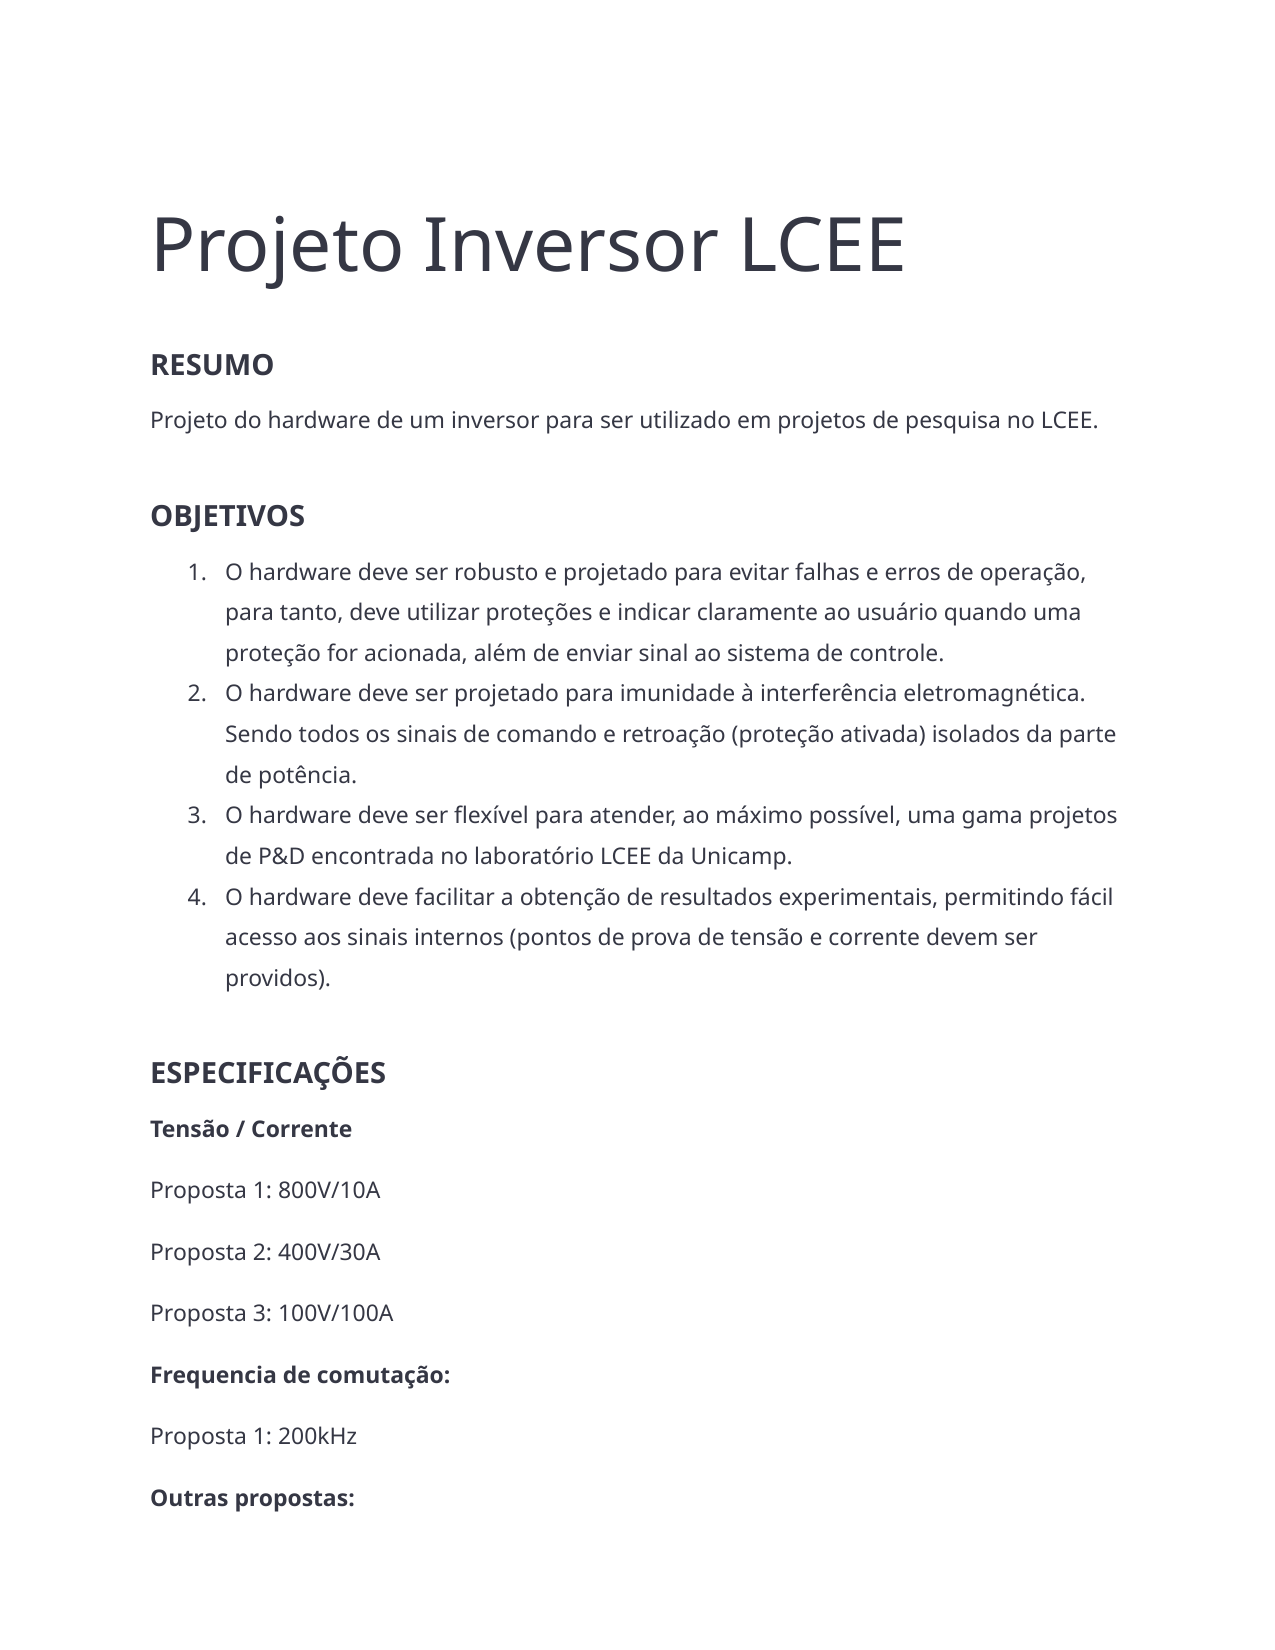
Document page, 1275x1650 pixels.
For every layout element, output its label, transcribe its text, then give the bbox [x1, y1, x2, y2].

text Proposta 3: 100V/100A [150, 1297, 1125, 1328]
list O hardware deve ser flexível para atender, ao máximo possível, uma gama projetos de P&D encontrada no laboratório LCEE da Unicamp. [187, 799, 1125, 871]
list O hardware deve facilitar a obtenção de resultados experimentais, permitindo fácil acesso aos sinais internos (pontos de prova de tensão e corrente devem ser providos). [187, 881, 1125, 993]
title Projeto Inversor LCEE [150, 192, 1125, 294]
text Outras propostas: [150, 1482, 1125, 1513]
subtitle RESUMO [150, 344, 1125, 383]
list O hardware deve ser robusto e projetado para evitar falhas e erros de operação, para tanto, deve utilizar proteções e indicar claramente ao usuário quando uma proteção for acionada, além de enviar sinal ao sistema de controle. [187, 556, 1125, 668]
subtitle OBJETIVOS [150, 495, 1125, 535]
list O hardware deve ser projetado para imunidade à interferência eletromagnética. Sendo todos os sinais de comando e retroação (proteção ativada) isolados da parte de potência. [187, 677, 1125, 790]
text Tensão / Corrente [150, 1113, 1125, 1144]
text Frequencia de comutação: [150, 1359, 1125, 1390]
text Projeto do hardware de um inversor para ser utilizado em projetos de pesquisa no LCEE. [150, 404, 1125, 436]
text Proposta 1: 200kHz [150, 1420, 1125, 1451]
subtitle ESPECIFICAÇÕES [150, 1052, 1125, 1092]
text Proposta 2: 400V/30A [150, 1236, 1125, 1267]
text Proposta 1: 800V/10A [150, 1174, 1125, 1206]
